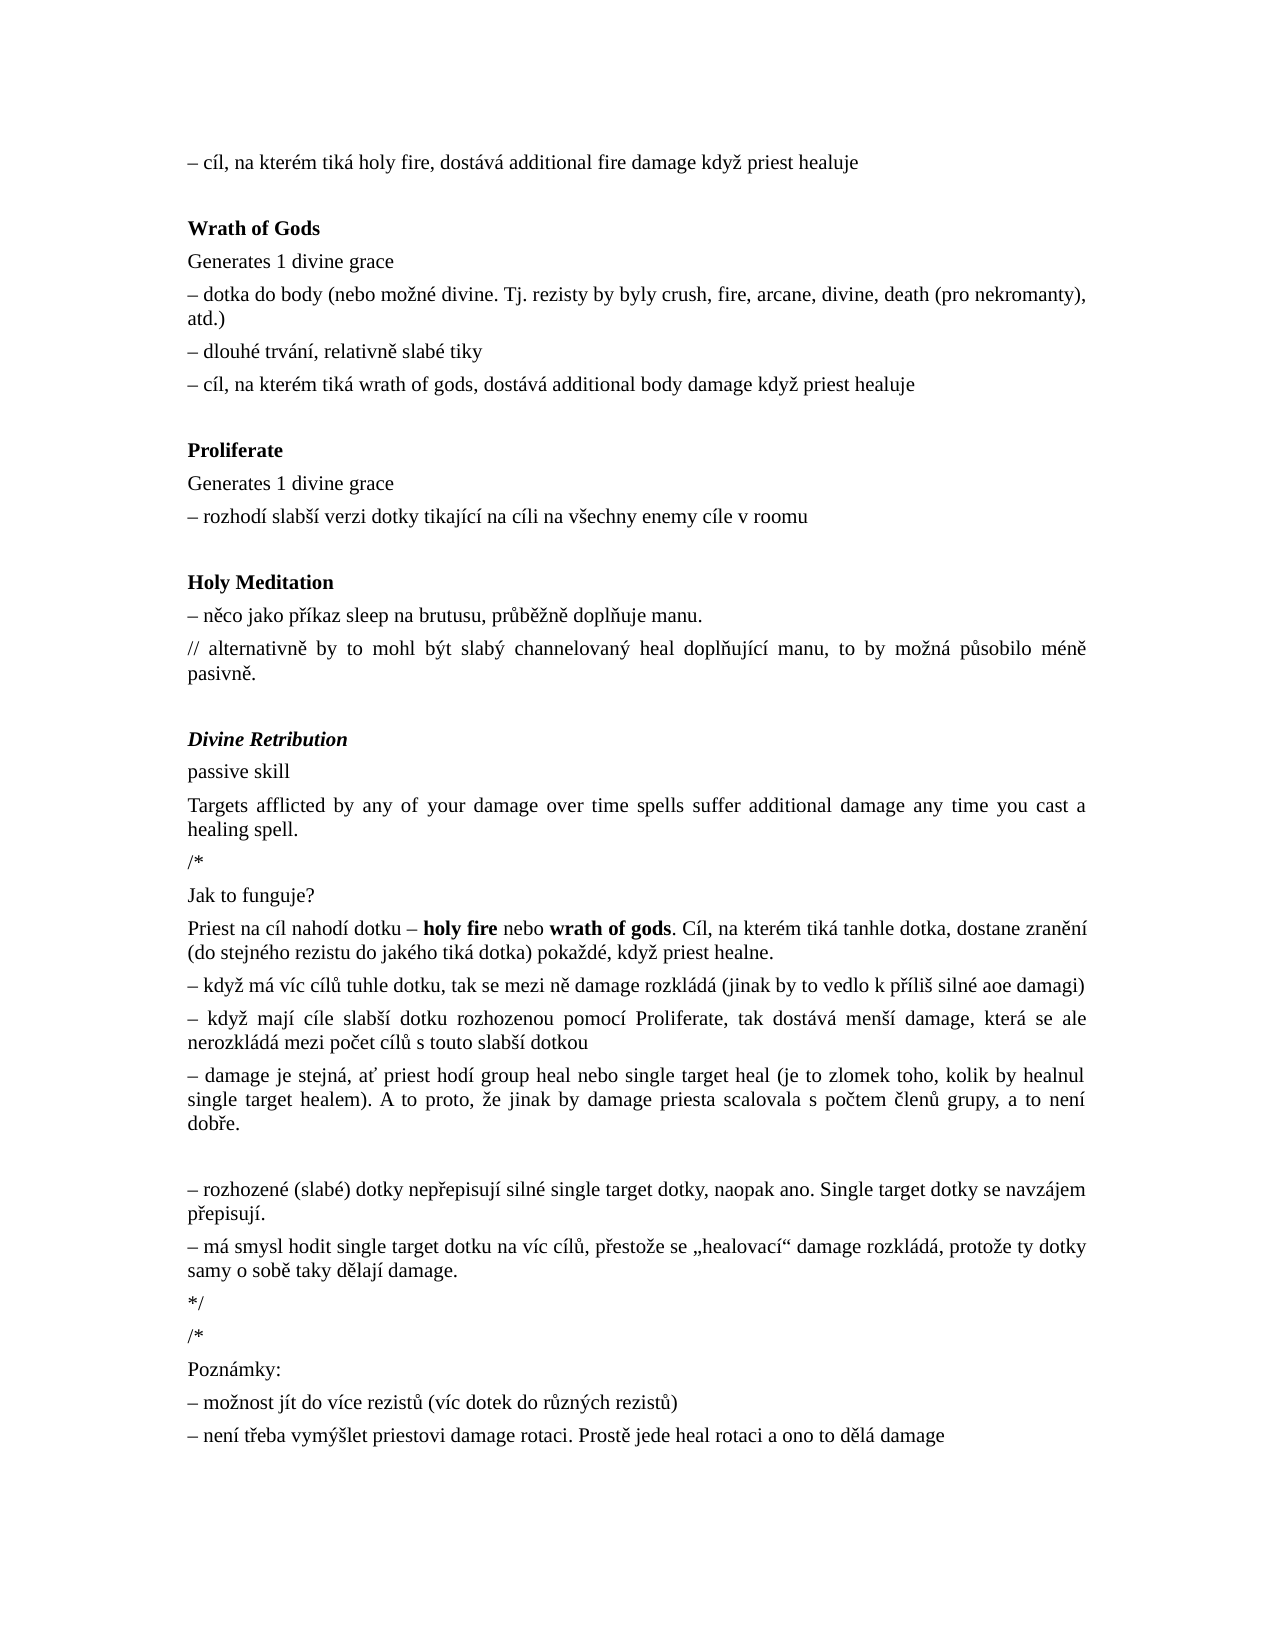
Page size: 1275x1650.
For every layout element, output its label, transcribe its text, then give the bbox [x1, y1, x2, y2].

text – něco jako příkaz sleep na brutusu, průběžně doplňuje manu. [187, 603, 1087, 627]
text – cíl, na kterém tiká wrath of gods, dostává additional body damage když priest healuje [187, 372, 1087, 396]
text */ [187, 1291, 1087, 1315]
text – dotka do body (nebo možné divine. Tj. rezisty by byly crush, fire, arcane, divine, death (pro nekromanty), atd.) [187, 282, 1087, 330]
text Jak to funguje? [187, 883, 1087, 907]
text Divine Retribution [187, 726, 1087, 751]
text Holy Meditation [187, 570, 1087, 594]
text Proliferate [187, 438, 1087, 462]
text Poznámky: [187, 1357, 1087, 1381]
text – cíl, na kterém tiká holy fire, dostává additional fire damage když priest healuje [187, 150, 1087, 174]
text /* [187, 849, 1087, 874]
text Priest na cíl nahodí dotku – holy fire nebo wrath of gods. Cíl, na kterém tiká tanhle dotka, dostane zranění (do stejného rezistu do jakého tiká dotka) pokaždé, když priest healne. [187, 916, 1087, 964]
text // alternativně by to mohl být slabý channelovaný heal doplňující manu, to by možná působilo méně pasivně. [187, 636, 1087, 684]
text passive skill [187, 759, 1087, 783]
text – možnost jít do více rezistů (víc dotek do různých rezistů) [187, 1390, 1087, 1414]
text Wrath of Gods [187, 216, 1087, 240]
text – rozhozené (slabé) dotky nepřepisují silné single target dotky, naopak ano. Single target dotky se navzájem přepisují. [187, 1177, 1087, 1225]
text Generates 1 divine grace [187, 471, 1087, 495]
text – má smysl hodit single target dotku na víc cílů, přestože se „healovací“ damage rozkládá, protože ty dotky samy o sobě taky dělají damage. [187, 1234, 1087, 1282]
text – není třeba vymýšlet priestovi damage rotaci. Prostě jede heal rotaci a ono to dělá damage [187, 1423, 1087, 1447]
text – dlouhé trvání, relativně slabé tiky [187, 339, 1087, 363]
text Targets afflicted by any of your damage over time spells suffer additional damage any time you cast a healing spell. [187, 792, 1087, 841]
text /* [187, 1324, 1087, 1348]
text – když mají cíle slabší dotku rozhozenou pomocí Proliferate, tak dostává menší damage, která se ale nerozkládá mezi počet cílů s touto slabší dotkou [187, 1006, 1087, 1054]
text Generates 1 divine grace [187, 249, 1087, 273]
text – rozhodí slabší verzi dotky tikající na cíli na všechny enemy cíle v roomu [187, 504, 1087, 528]
text – damage je stejná, ať priest hodí group heal nebo single target heal (je to zlomek toho, kolik by healnul single target healem). A to proto, že jinak by damage priesta scalovala s počtem členů grupy, a to není dobře. [187, 1063, 1087, 1135]
text – když má víc cílů tuhle dotku, tak se mezi ně damage rozkládá (jinak by to vedlo k příliš silné aoe damagi) [187, 973, 1087, 997]
